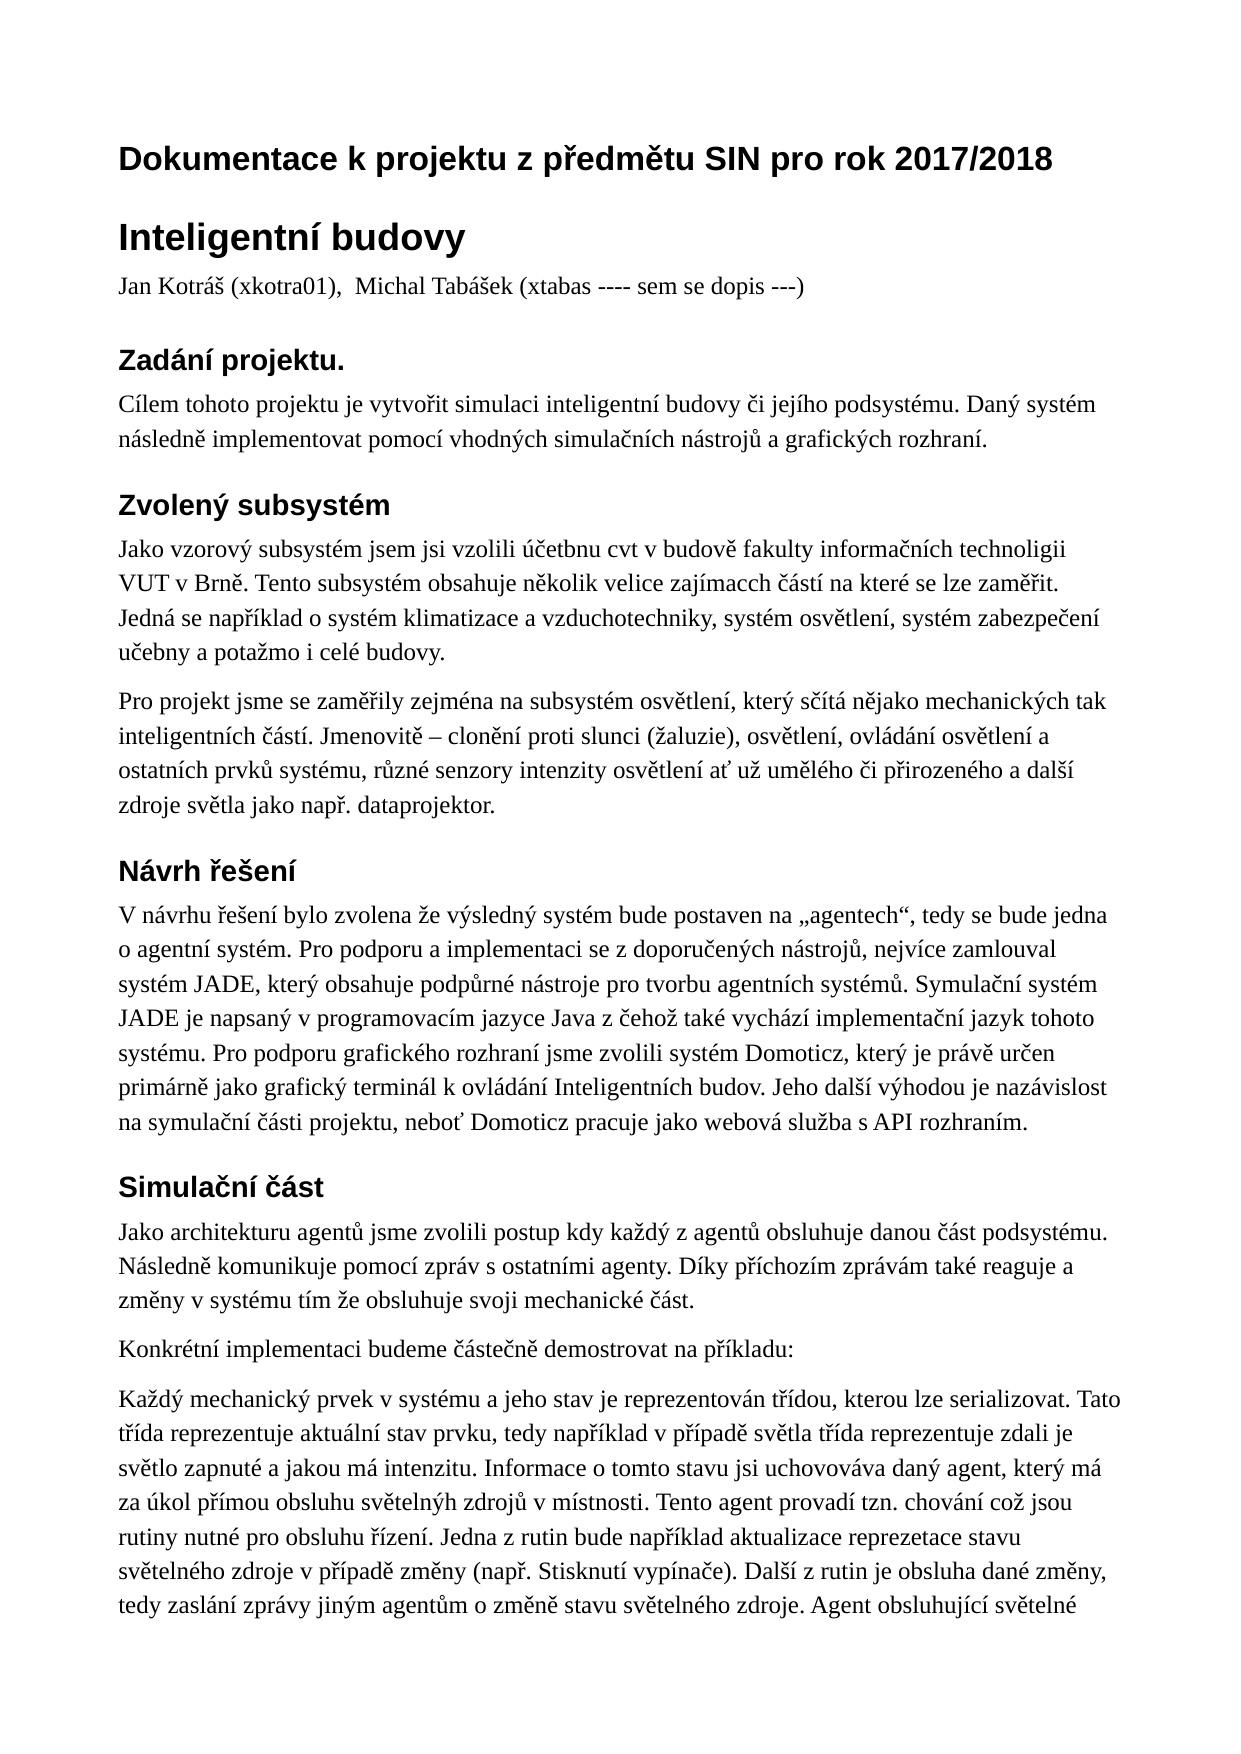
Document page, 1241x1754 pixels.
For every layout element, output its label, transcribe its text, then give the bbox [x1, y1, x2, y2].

text Konkrétní implementaci budeme částečně demostrovat na příkladu: [118, 1334, 1122, 1363]
subtitle Návrh řešení [118, 853, 1122, 887]
subtitle Inteligentní budovy [118, 215, 1122, 259]
text Jan Kotráš (xkotra01), Michal Tabášek (xtabas ---- sem se dopis ---) [118, 271, 1122, 300]
subtitle Zvolený subsystém [118, 488, 1122, 521]
text Cílem tohoto projektu je vytvořit simulaci inteligentní budovy či jejího podsystému. Daný systém následně implementovat pomocí vhodných simulačních nástrojů a grafických rozhraní. [118, 389, 1122, 453]
subtitle Zadání projektu. [118, 343, 1122, 377]
text Jako architekturu agentů jsme zvolili postup kdy každý z agentů obsluhuje danou část podsystému. Následně komunikuje pomocí zpráv s ostatními agenty. Díky příchozím zprávám také reaguje a změny v systému tím že obsluhuje svoji mechanické část. [118, 1217, 1122, 1314]
subtitle Dokumentace k projektu z předmětu SIN pro rok 2017/2018 [118, 139, 1122, 178]
text Každý mechanický prvek v systému a jeho stav je reprezentován třídou, kterou lze serializovat. Tato třída reprezentuje aktuální stav prvku, tedy například v případě světla třída reprezentuje zdali je světlo zapnuté a jakou má intenzitu. Informace o tomto stavu jsi uchovováva daný agent, který má za úkol přímou obsluhu světelnýh zdrojů v místnosti. Tento agent provadí tzn. chování což jsou rutiny nutné pro obsluhu řízení. Jedna z rutin bude například aktualizace reprezetace stavu světelného zdroje v případě změny (např. Stisknutí vypínače). Další z rutin je obsluha dané změny, tedy zaslání zprávy jiným agentům o změně stavu světelného zdroje. Agent obsluhující světelné [118, 1384, 1122, 1619]
text Pro projekt jsme se zaměřily zejména na subsystém osvětlení, který sčítá nějako mechanických tak inteligentních částí. Jmenovitě – clonění proti slunci (žaluzie), osvětlení, ovládání osvětlení a ostatních prvků systému, různé senzory intenzity osvětlení ať už umělého či přirozeného a další zdroje světla jako např. dataprojektor. [118, 686, 1122, 819]
subtitle Simulační část [118, 1170, 1122, 1204]
text Jako vzorový subsystém jsem jsi vzolili účetbnu cvt v budově fakulty informačních technoligii VUT v Brně. Tento subsystém obsahuje několik velice zajímacch částí na které se lze zaměřit. Jedná se například o systém klimatizace a vzduchotechniky, systém osvětlení, systém zabezpečení učebny a potažmo i celé budovy. [118, 534, 1122, 666]
text V návrhu řešení bylo zvolena že výsledný systém bude postaven na „agentech“, tedy se bude jedna o agentní systém. Pro podporu a implementaci se z doporučených nástrojů, nejvíce zamlouval systém JADE, který obsahuje podpůrné nástroje pro tvorbu agentních systémů. Symulační systém JADE je napsaný v programovacím jazyce Java z čehož také vychází implementační jazyk tohoto systému. Pro podporu grafického rozhraní jsme zvolili systém Domoticz, který je právě určen primárně jako grafický terminál k ovládání Inteligentních budov. Jeho další výhodou je nazávislost na symulační části projektu, neboť Domoticz pracuje jako webová služba s API rozhraním. [118, 900, 1122, 1135]
